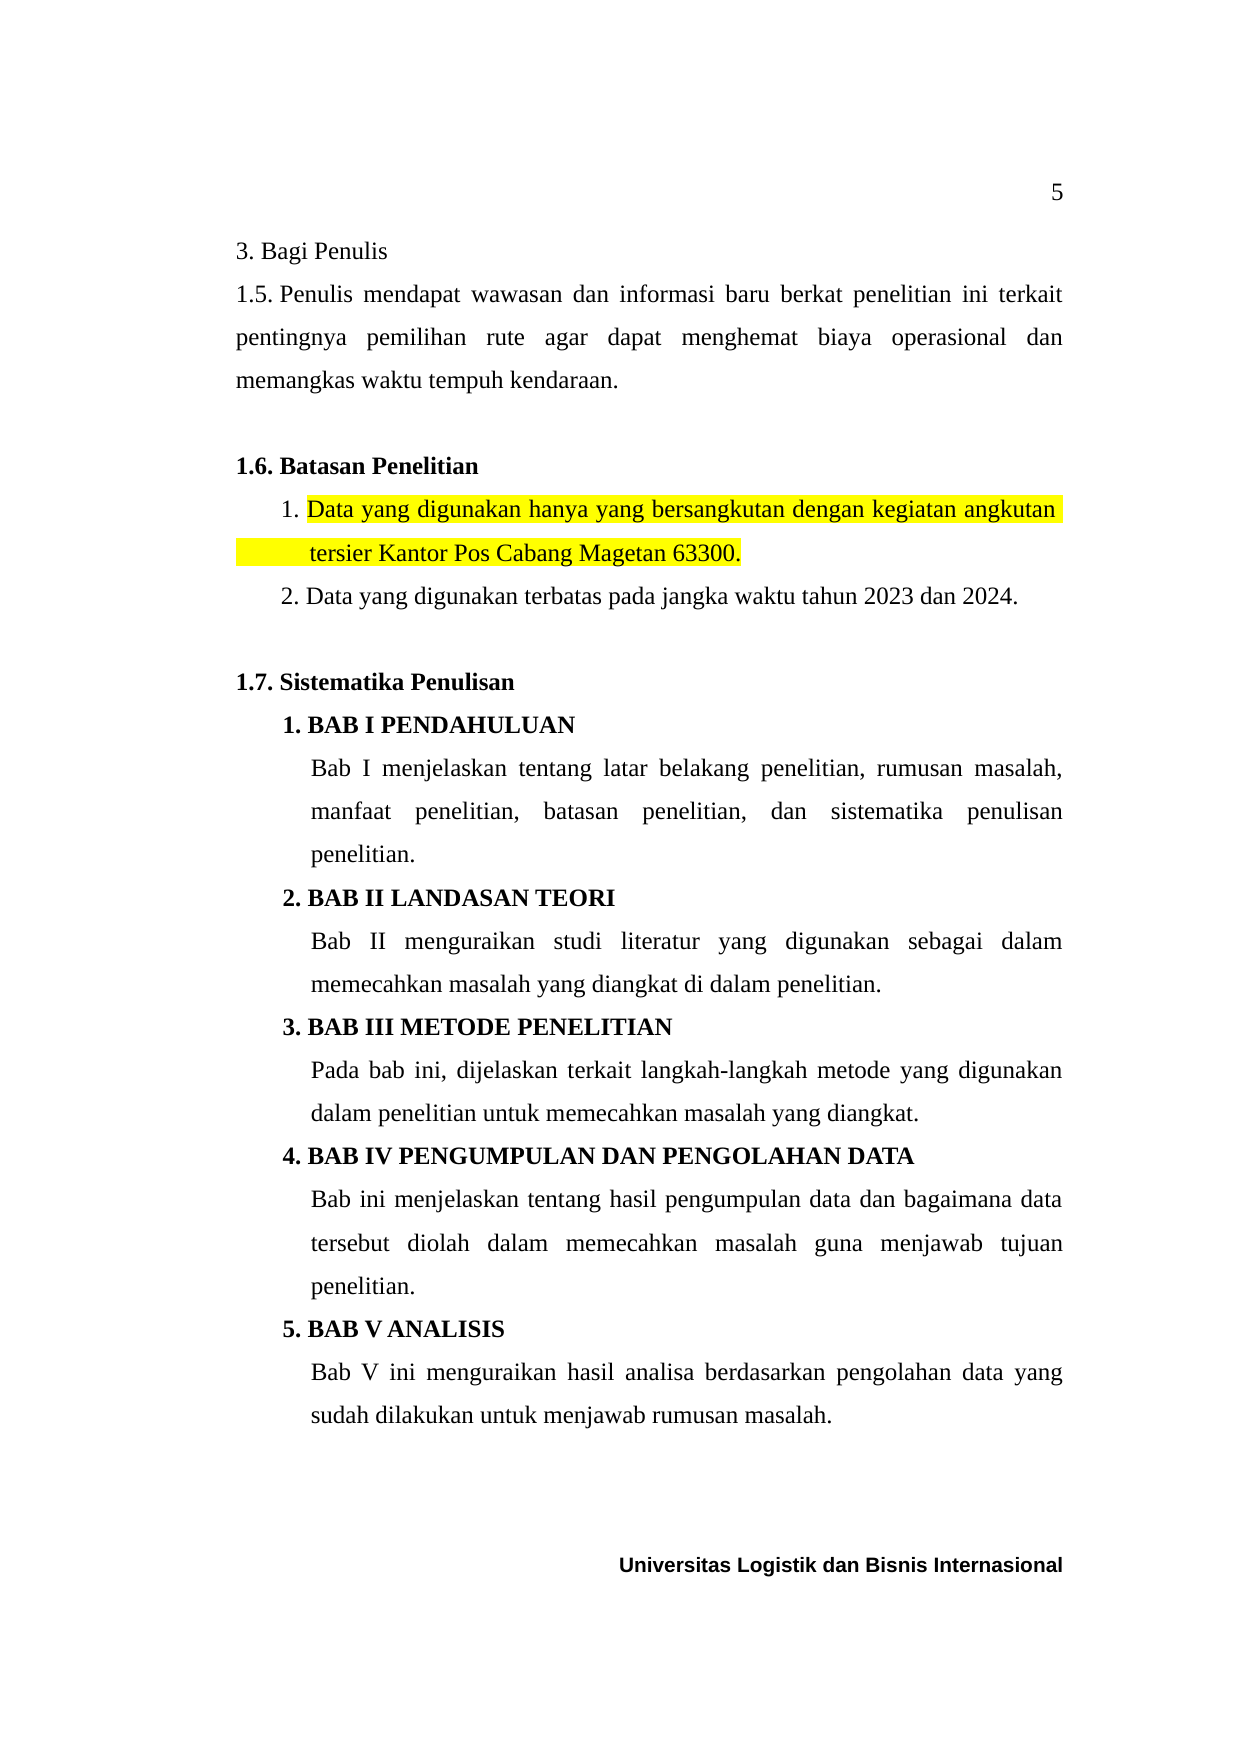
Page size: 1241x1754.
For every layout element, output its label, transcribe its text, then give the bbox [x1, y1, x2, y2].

text Bab II menguraikan studi literatur yang digunakan sebagai dalam memecahkan masalah yang diangkat di dalam penelitian. [311, 926, 1063, 998]
text Pada bab ini, dijelaskan terkait langkah-langkah metode yang digunakan dalam penelitian untuk memecahkan masalah yang diangkat. [311, 1055, 1063, 1127]
text Bab I menjelaskan tentang latar belakang penelitian, rumusan masalah, manfaat penelitian, batasan penelitian, dan sistematika penulisan penelitian. [311, 753, 1063, 868]
text 2. BAB II LANDASAN TEORI [282, 883, 1063, 911]
text 1. BAB I PENDAHULUAN [282, 710, 1063, 739]
text 3. BAB III METODE PENELITIAN [282, 1012, 1063, 1041]
text Bab ini menjelaskan tentang hasil pengumpulan data dan bagaimana data tersebut diolah dalam memecahkan masalah guna menjawab tujuan penelitian. [311, 1184, 1063, 1299]
text Bab V ini menguraikan hasil analisa berdasarkan pengolahan data yang sudah dilakukan untuk menjawab rumusan masalah. [311, 1357, 1063, 1429]
subtitle Batasan penelitian [236, 451, 1063, 480]
list 3. Bagi Penulis [236, 236, 1063, 264]
subtitle Sistematika penulisan [236, 667, 1063, 696]
text 2. Data yang digunakan terbatas pada jangka waktu tahun 2023 dan 2024. [236, 581, 1063, 609]
list Penulis mendapat wawasan dan informasi baru berkat penelitian ini terkait pentingnya pemilihan rute agar dapat menghemat biaya operasional dan memangkas waktu tempuh kendaraan. [236, 279, 1063, 394]
text 4. BAB IV PENGUMPULAN DAN PENGOLAHAN DATA [282, 1141, 1063, 1170]
text 5. BAB V ANALISIS [282, 1314, 1063, 1343]
text 1. Data yang digunakan hanya yang bersangkutan dengan kegiatan angkutan tersier Kantor Pos Cabang Magetan 63300. [236, 494, 1063, 566]
